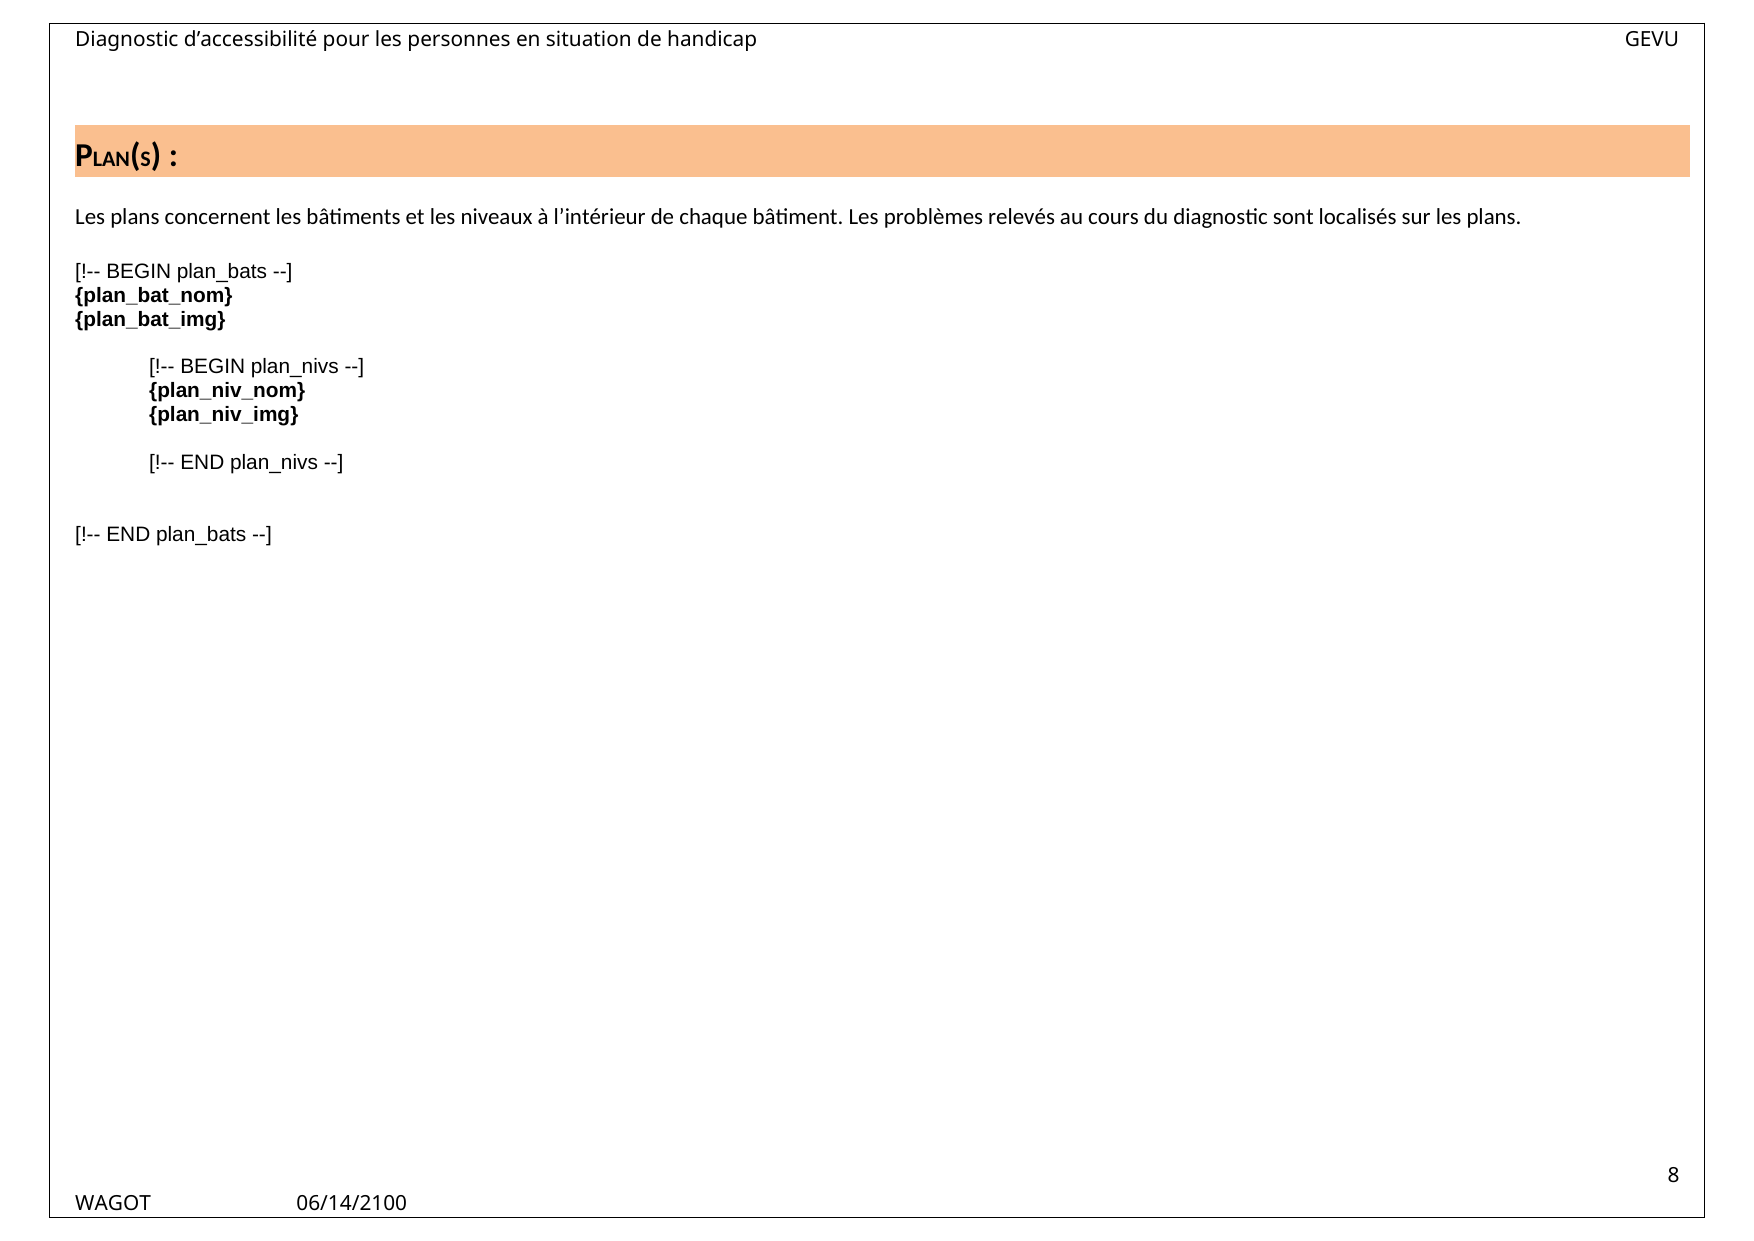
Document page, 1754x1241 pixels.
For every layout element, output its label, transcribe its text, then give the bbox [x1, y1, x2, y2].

text Plan(s) : [75, 125, 1690, 177]
text {plan_bat_nom} [75, 282, 1679, 306]
text [!-- END plan_bats --] [75, 522, 1679, 546]
text [!-- BEGIN plan_nivs --] [149, 354, 1679, 378]
text {plan_bat_img} [75, 306, 1679, 330]
text {plan_niv_nom} [149, 378, 1679, 402]
text Les plans concernent les bâtiments et les niveaux à l’intérieur de chaque bâtiment. Les problèmes relevés au cours du diagnostic sont localisés sur les plans. [75, 202, 1679, 231]
text [!-- BEGIN plan_bats --] [75, 258, 1679, 282]
text {plan_niv_img} [149, 402, 1679, 426]
text [!-- END plan_nivs --] [149, 450, 1679, 474]
